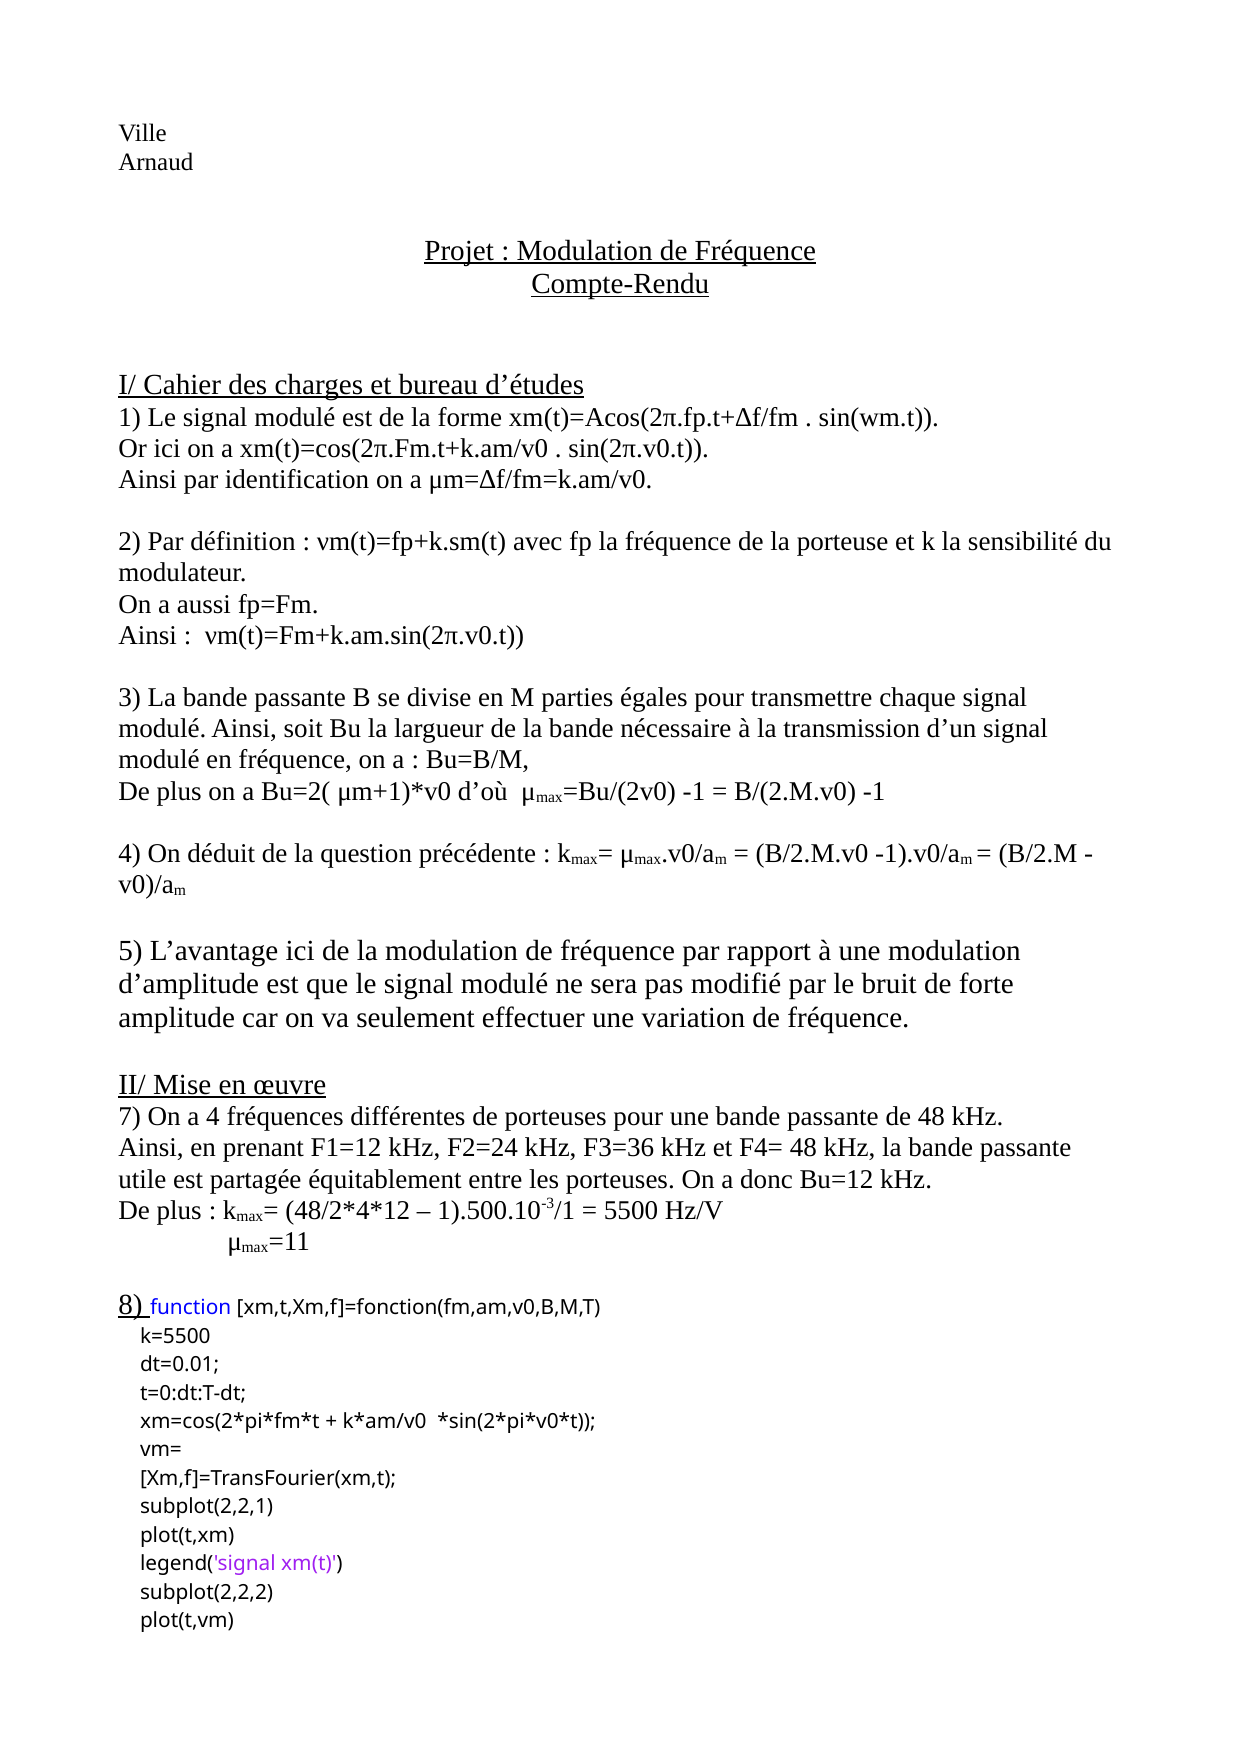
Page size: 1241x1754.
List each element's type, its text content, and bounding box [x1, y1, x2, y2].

text Compte-Rendu [118, 267, 1122, 300]
text xm=cos(2*pi*fm*t + k*am/v0 *sin(2*pi*v0*t)); [118, 1406, 1122, 1434]
text plot(t,vm) [118, 1605, 1122, 1634]
text 1) Le signal modulé est de la forme xm(t)=Acos(2π.fp.t+∆f/fm . sin(wm.t)). [118, 401, 1122, 432]
text subplot(2,2,1) [118, 1491, 1122, 1520]
text Ville [118, 118, 1122, 147]
text vm= [118, 1434, 1122, 1463]
text Or ici on a xm(t)=cos(2π.Fm.t+k.am/v0 . sin(2π.v0.t)). [118, 432, 1122, 463]
text subplot(2,2,2) [118, 1577, 1122, 1605]
text On a aussi fp=Fm. [118, 588, 1122, 619]
text plot(t,xm) [118, 1520, 1122, 1548]
text [Xm,f]=TransFourier(xm,t); [118, 1463, 1122, 1491]
text dt=0.01; [118, 1349, 1122, 1378]
text Arnaud [118, 147, 1122, 176]
text De plus on a Bu=2( μm+1)*v0 d’où μmax=Bu/(2v0) -1 = B/(2.M.v0) -1 [118, 774, 1122, 806]
text 5) L’avantage ici de la modulation de fréquence par rapport à une modulation d’amplitude est que le signal modulé ne sera pas modifié par le bruit de forte amplitude car on va seulement effectuer une variation de fréquence. [118, 933, 1122, 1033]
text 2) Par définition : νm(t)=fp+k.sm(t) avec fp la fréquence de la porteuse et k la sensibilité du modulateur. [118, 525, 1122, 588]
text t=0:dt:T-dt; [118, 1378, 1122, 1406]
text Ainsi : νm(t)=Fm+k.am.sin(2π.v0.t)) [118, 619, 1122, 650]
text 4) On déduit de la question précédente : kmax= μmax.v0/am = (B/2.M.v0 -1).v0/am = (B/2.M - v0)/am [118, 837, 1122, 899]
text 7) On a 4 fréquences différentes de porteuses pour une bande passante de 48 kHz. [118, 1100, 1122, 1132]
text I/ Cahier des charges et bureau d’études [118, 367, 1122, 401]
text legend('signal xm(t)') [118, 1548, 1122, 1577]
text k=5500 [118, 1321, 1122, 1349]
text μmax=11 [118, 1225, 1122, 1256]
text 3) La bande passante B se divise en M parties égales pour transmettre chaque signal modulé. Ainsi, soit Bu la largueur de la bande nécessaire à la transmission d’un signal modulé en fréquence, on a : Bu=B/M, [118, 681, 1122, 774]
text II/ Mise en œuvre [118, 1067, 1122, 1100]
text Projet : Modulation de Fréquence [118, 233, 1122, 267]
text Ainsi, en prenant F1=12 kHz, F2=24 kHz, F3=36 kHz et F4= 48 kHz, la bande passante utile est partagée équitablement entre les porteuses. On a donc Bu=12 kHz. [118, 1132, 1122, 1194]
text De plus : kmax= (48/2*4*12 – 1).500.10-3/1 = 5500 Hz/V [118, 1194, 1122, 1225]
text Ainsi par identification on a μm=∆f/fm=k.am/v0. [118, 463, 1122, 494]
text 8) function [xm,t,Xm,f]=fonction(fm,am,v0,B,M,T) [118, 1287, 1122, 1321]
